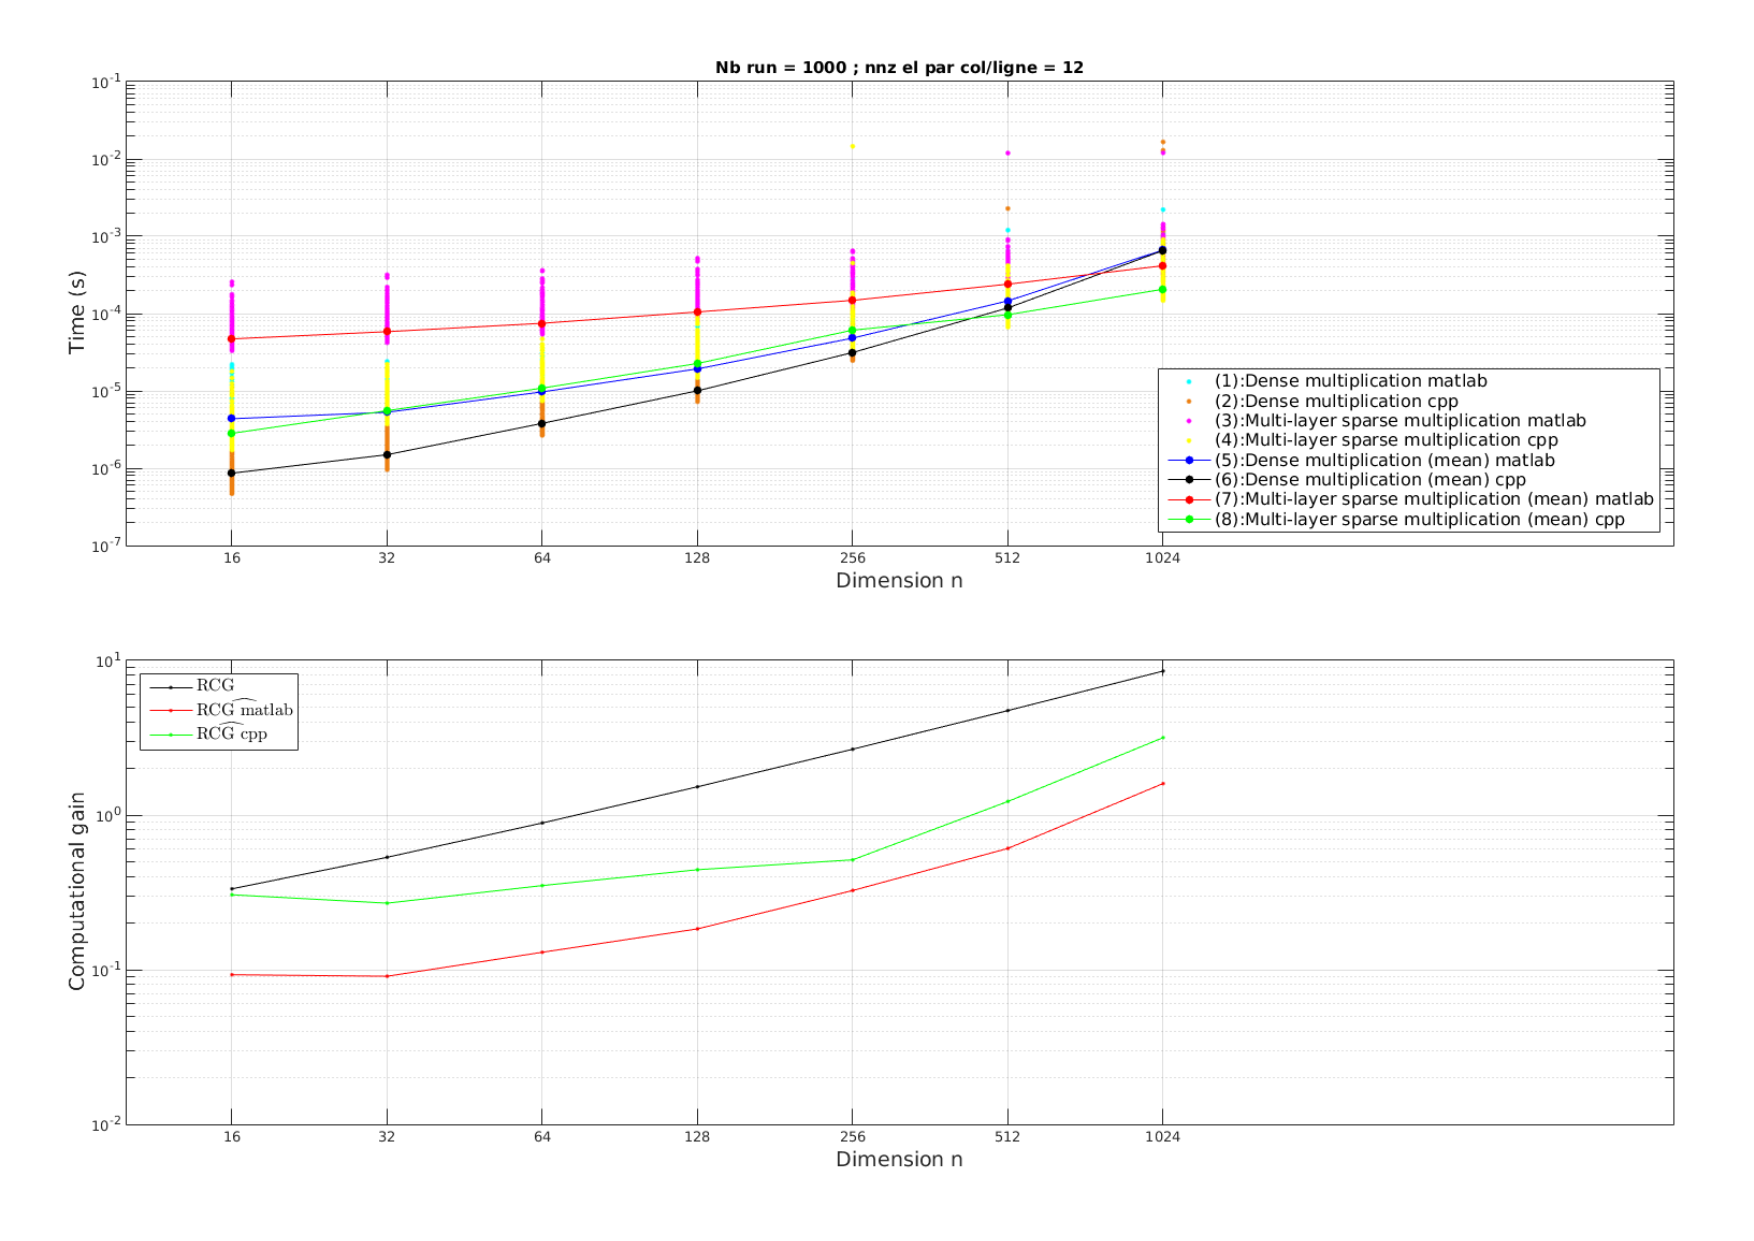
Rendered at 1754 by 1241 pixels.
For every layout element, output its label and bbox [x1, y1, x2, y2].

picture [43, 43, 1711, 1177]
